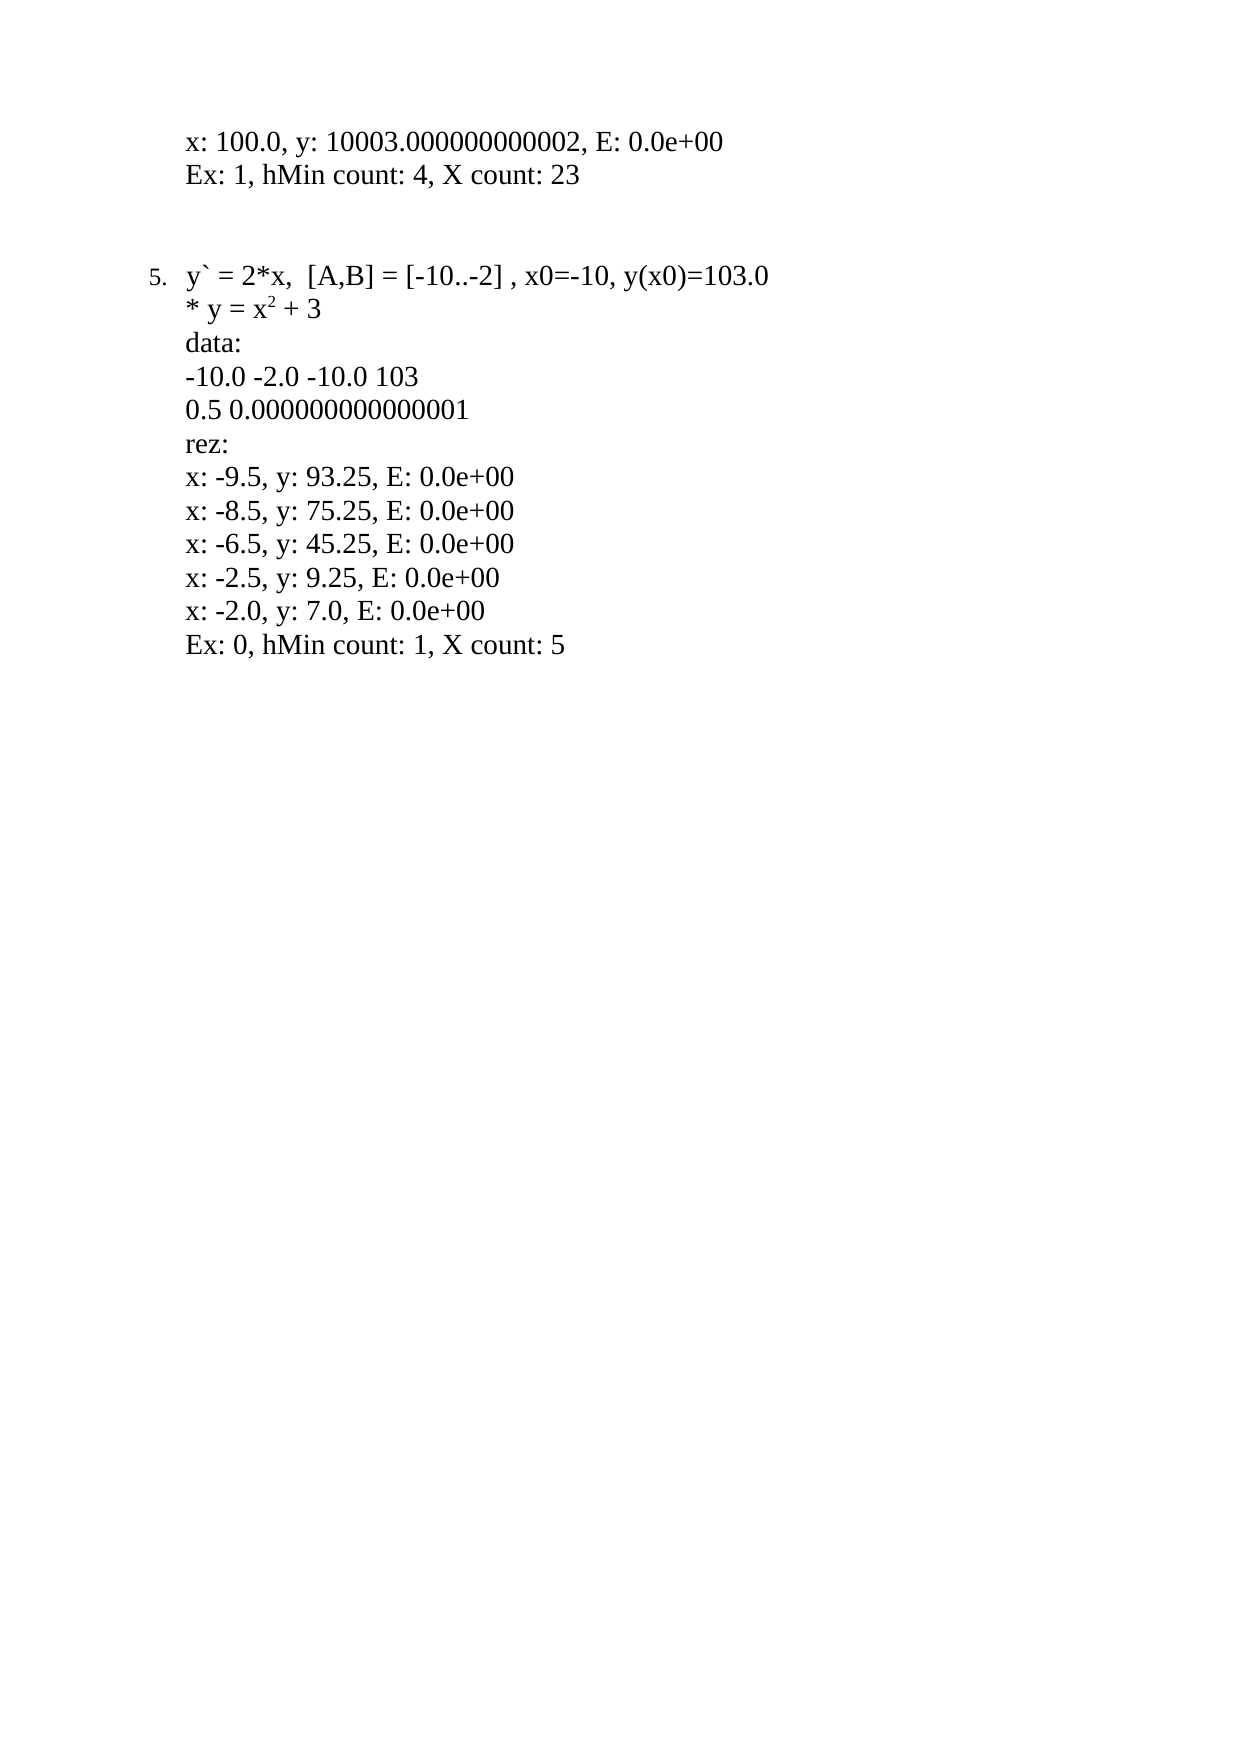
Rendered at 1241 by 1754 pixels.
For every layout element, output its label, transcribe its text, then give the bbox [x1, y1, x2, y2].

text Ex: 0, hMin count: 1, X count: 5 [185, 627, 1151, 661]
list y` = 2*x, [A,B] = [-10..-2] , x0=-10, y(x0)=103.0 [149, 258, 1151, 292]
text * y = x2 + 3 [185, 292, 1151, 325]
text data: [185, 325, 1151, 359]
text 0.5 0.000000000000001 [185, 392, 1151, 426]
text x: -9.5, y: 93.25, E: 0.0e+00 [185, 459, 1151, 493]
text x: -8.5, y: 75.25, E: 0.0e+00 [185, 493, 1151, 526]
text x: -2.5, y: 9.25, E: 0.0e+00 [185, 560, 1151, 593]
text x: 100.0, y: 10003.000000000002, E: 0.0e+00 [185, 124, 1151, 157]
text rez: [185, 426, 1151, 459]
text -10.0 -2.0 -10.0 103 [185, 359, 1151, 392]
text Ex: 1, hMin count: 4, X count: 23 [185, 157, 1151, 191]
text x: -2.0, y: 7.0, E: 0.0e+00 [185, 593, 1151, 627]
text x: -6.5, y: 45.25, E: 0.0e+00 [185, 526, 1151, 560]
